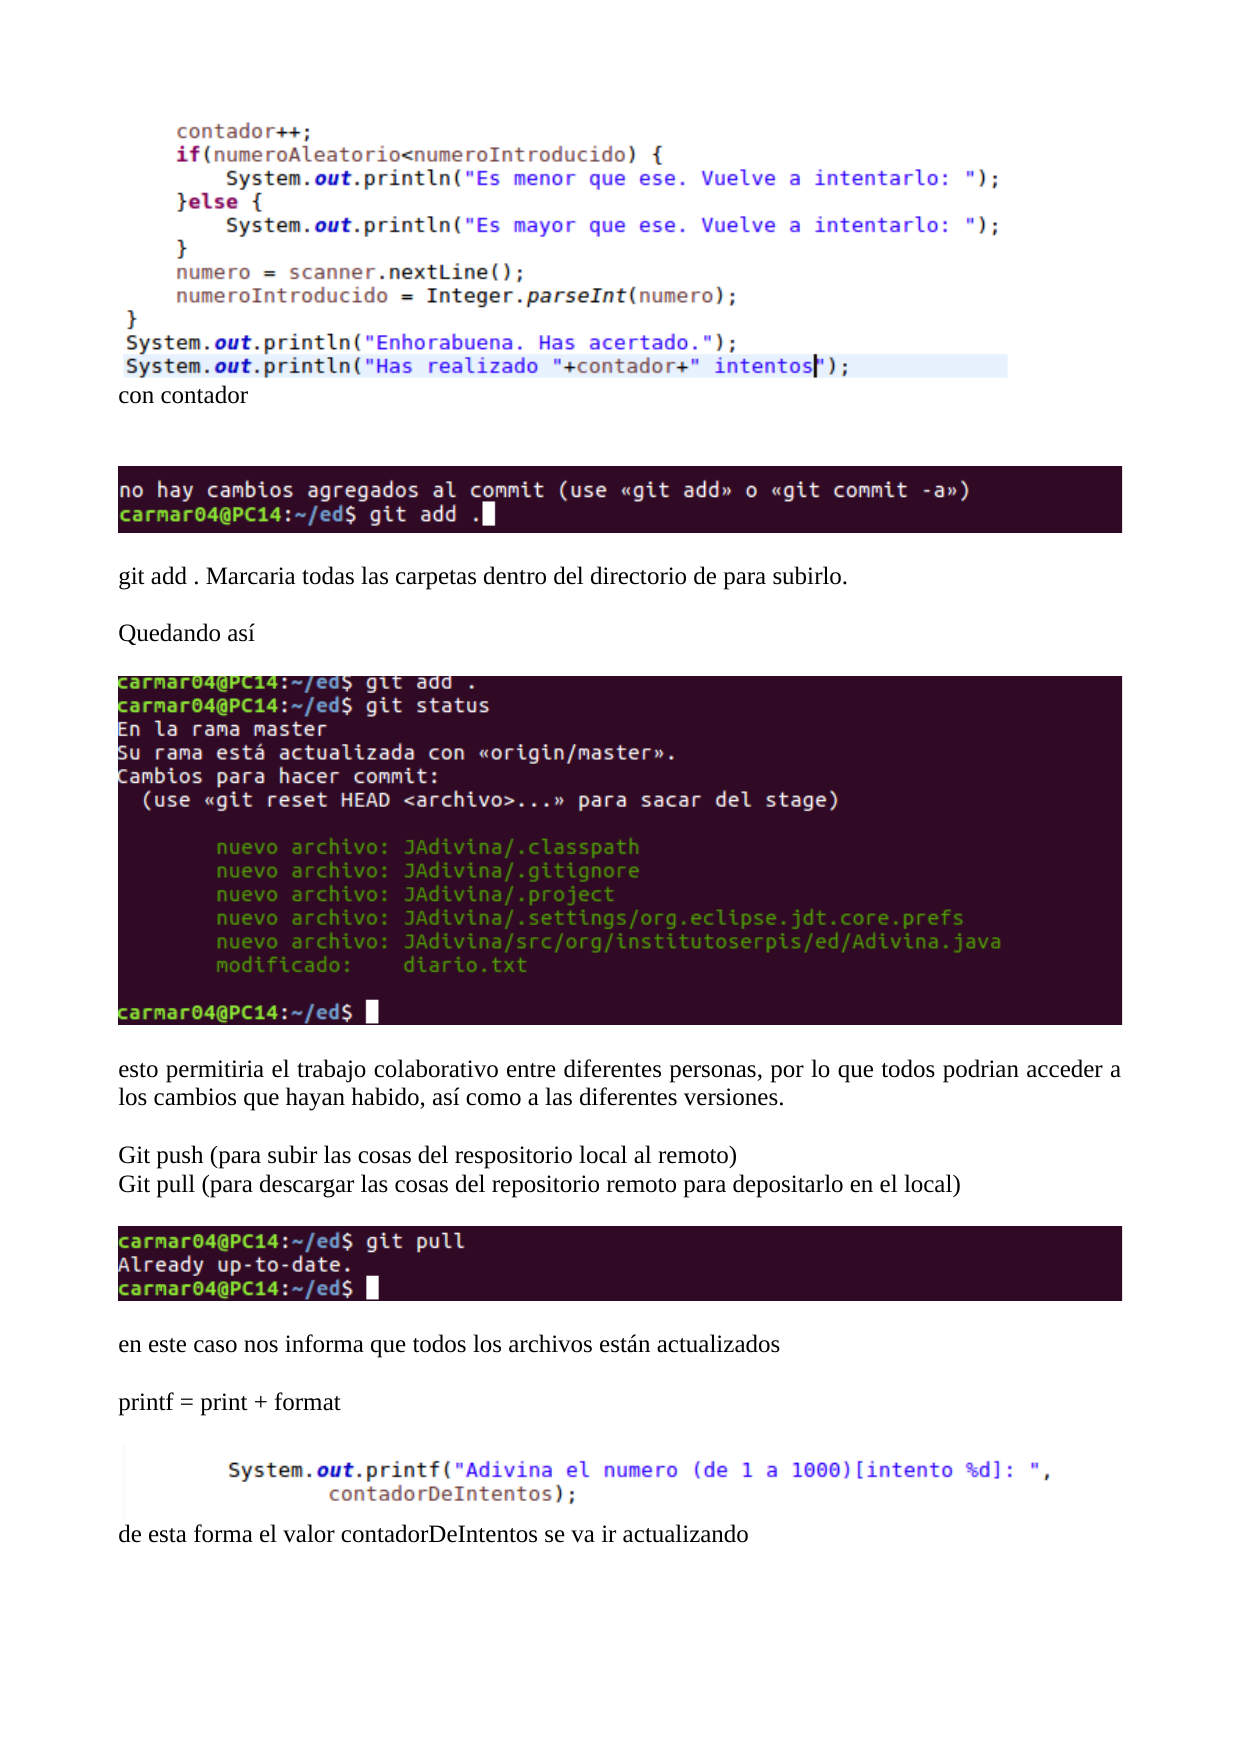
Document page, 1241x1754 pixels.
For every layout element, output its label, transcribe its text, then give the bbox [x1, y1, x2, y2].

picture [118, 676, 1123, 1025]
picture [119, 1444, 1121, 1520]
picture [118, 1226, 1123, 1301]
text esto permitiria el trabajo colaborativo entre diferentes personas, por lo que todos podrian acceder a los cambios que hayan habido, así como a las diferentes versiones. [118, 1054, 1122, 1111]
text printf = print + format [118, 1387, 1122, 1416]
picture [123, 118, 1008, 381]
text Quedando así [118, 618, 1122, 647]
picture [118, 466, 1123, 533]
text Git pull (para descargar las cosas del repositorio remoto para depositarlo en el local) [118, 1169, 1122, 1197]
text en este caso nos informa que todos los archivos están actualizados [118, 1329, 1122, 1358]
text de esta forma el valor contadorDeIntentos se va ir actualizando [118, 1444, 1122, 1548]
text Git push (para subir las cosas del respositorio local al remoto) [118, 1140, 1122, 1169]
text git add . Marcaria todas las carpetas dentro del directorio de para subirlo. [118, 561, 1122, 590]
text con contador [118, 118, 1122, 409]
